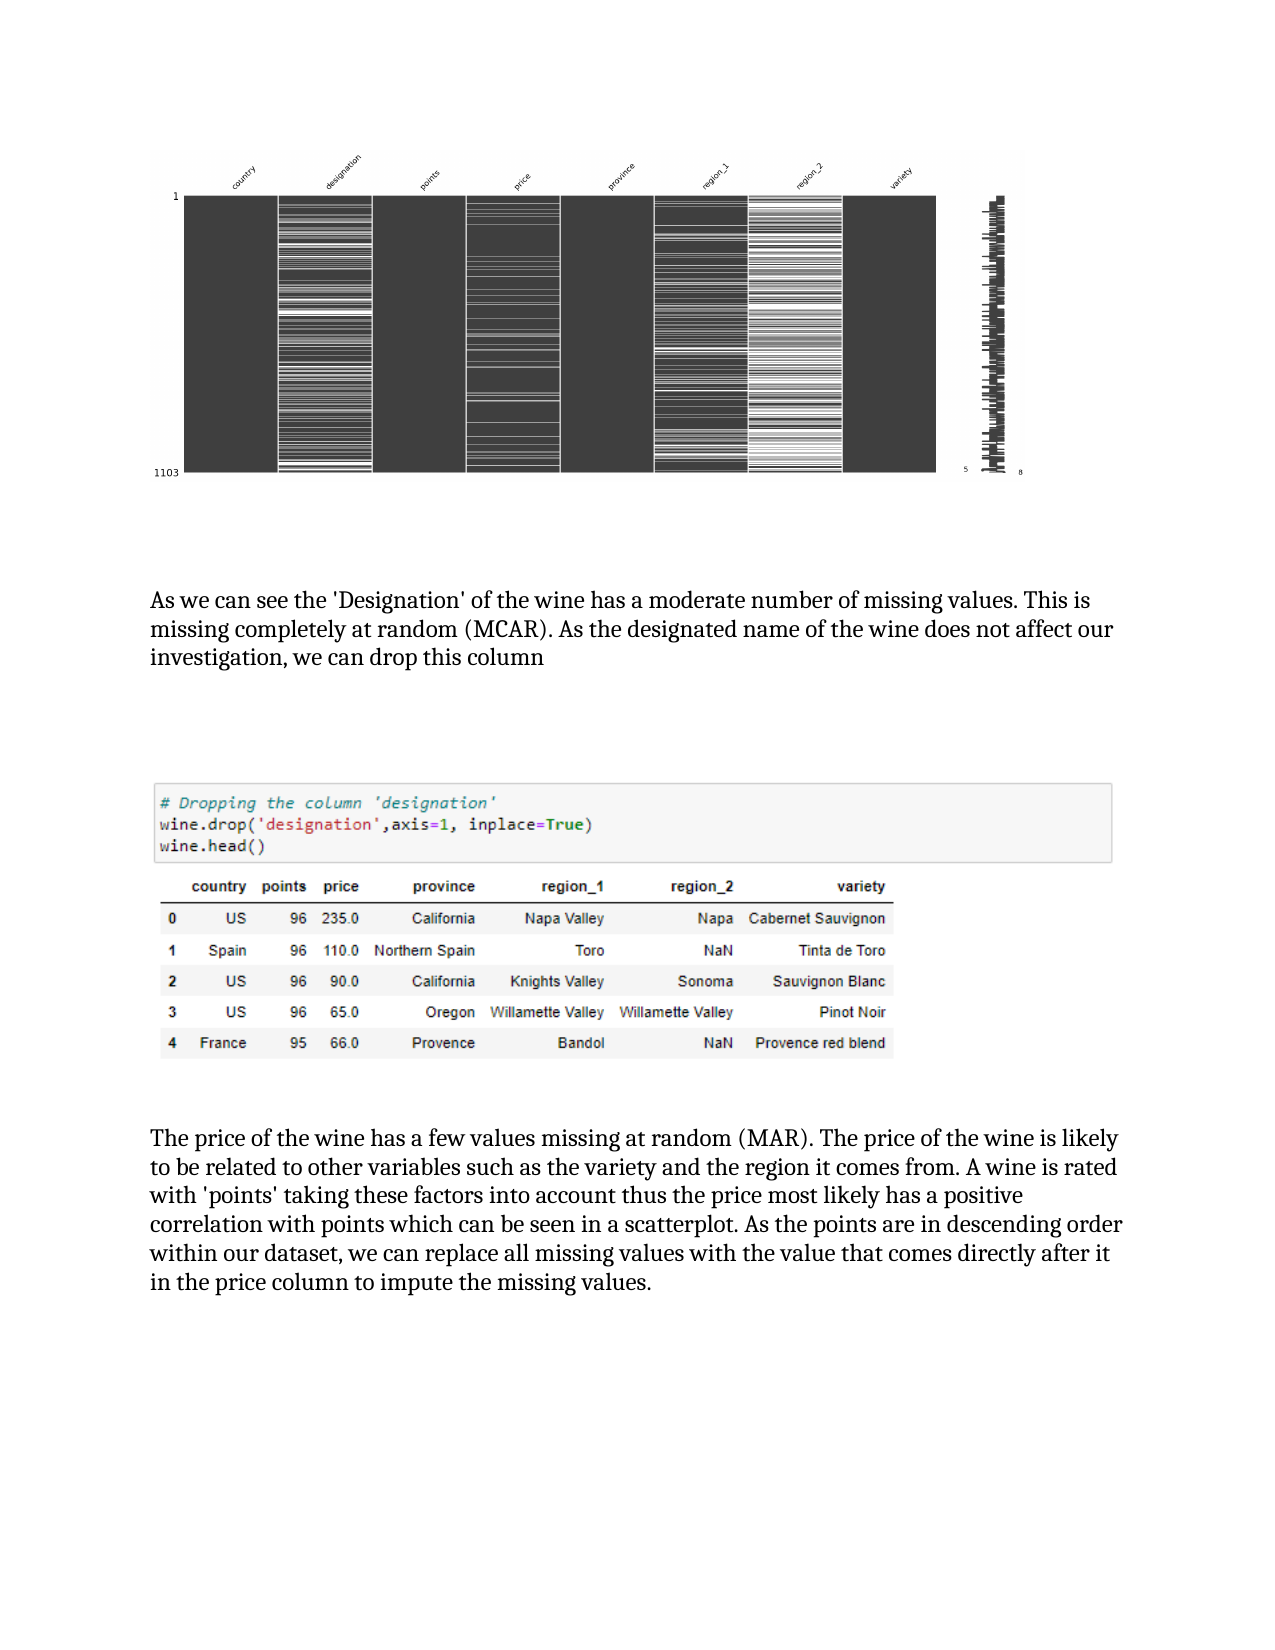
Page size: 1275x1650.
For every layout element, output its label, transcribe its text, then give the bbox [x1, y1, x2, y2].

text As we can see the 'Designation' of the wine has a moderate number of missing values. This is missing completely at random (MCAR). As the designated name of the wine does not affect our investigation, we can drop this column [150, 586, 1125, 672]
text The price of the wine has a few values missing at random (MAR). The price of the wine is likely to be related to other variables such as the variety and the region it comes from. A wine is rated with 'points' taking these factors into account thus the price most likely has a positive correlation with points which can be seen in a scatterplot. As the points are in descending order within our dataset, we can replace all missing values with the value that comes directly after it in the price column to impute the missing values. [150, 1124, 1125, 1296]
